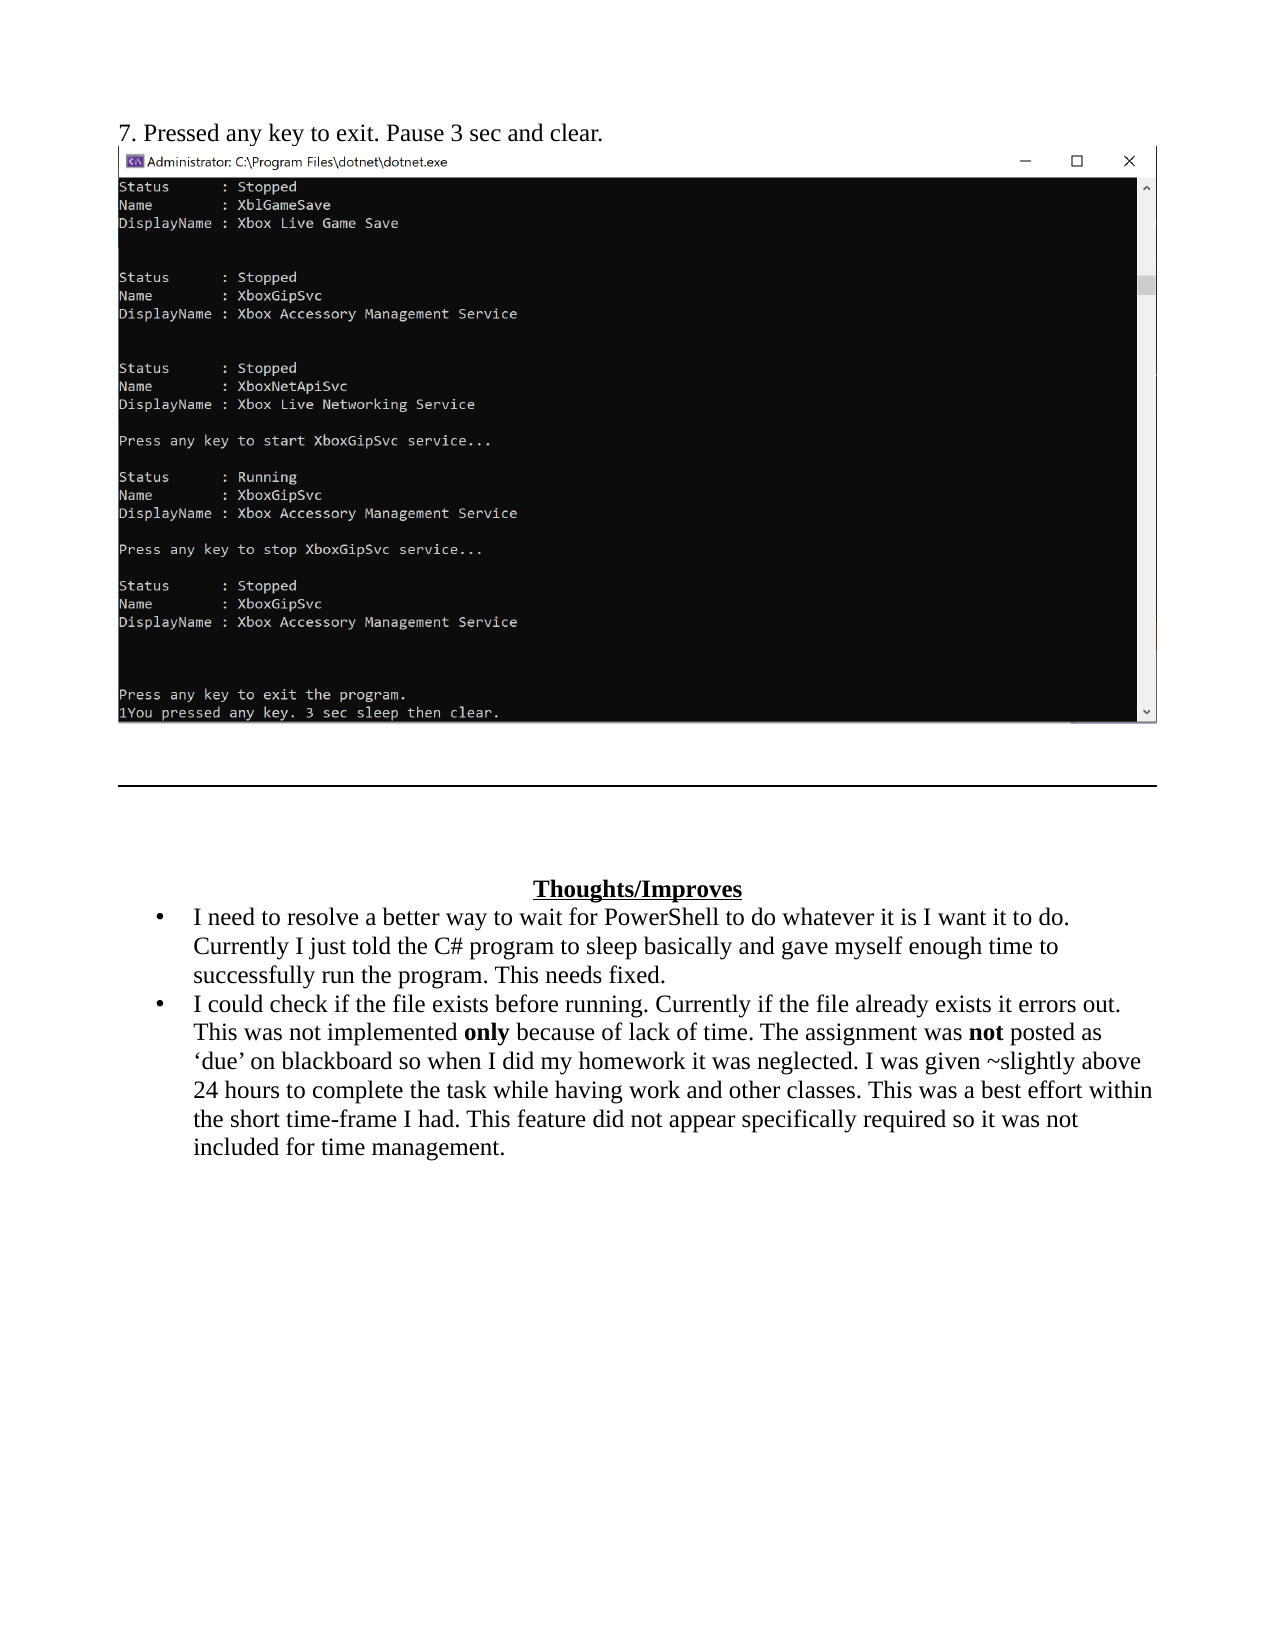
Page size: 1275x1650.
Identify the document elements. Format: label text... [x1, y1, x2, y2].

text 7. Pressed any key to exit. Pause 3 sec and clear. [118, 118, 1157, 146]
list I need to resolve a better way to wait for PowerShell to do whatever it is I want it to do. Currently I just told the C# program to sleep basically and gave myself enough time to successfully run the program. This needs fixed. [156, 902, 1157, 989]
picture [118, 146, 1157, 724]
list I could check if the file exists before running. Currently if the file already exists it errors out. This was not implemented only because of lack of time. The assignment was not posted as ‘due’ on blackboard so when I did my homework it was neglected. I was given ~slightly above 24 hours to complete the task while having work and other classes. This was a best effort within the short time-frame I had. This feature did not appear specifically required so it was not included for time management. [156, 989, 1157, 1190]
text Thoughts/Improves [118, 874, 1157, 902]
